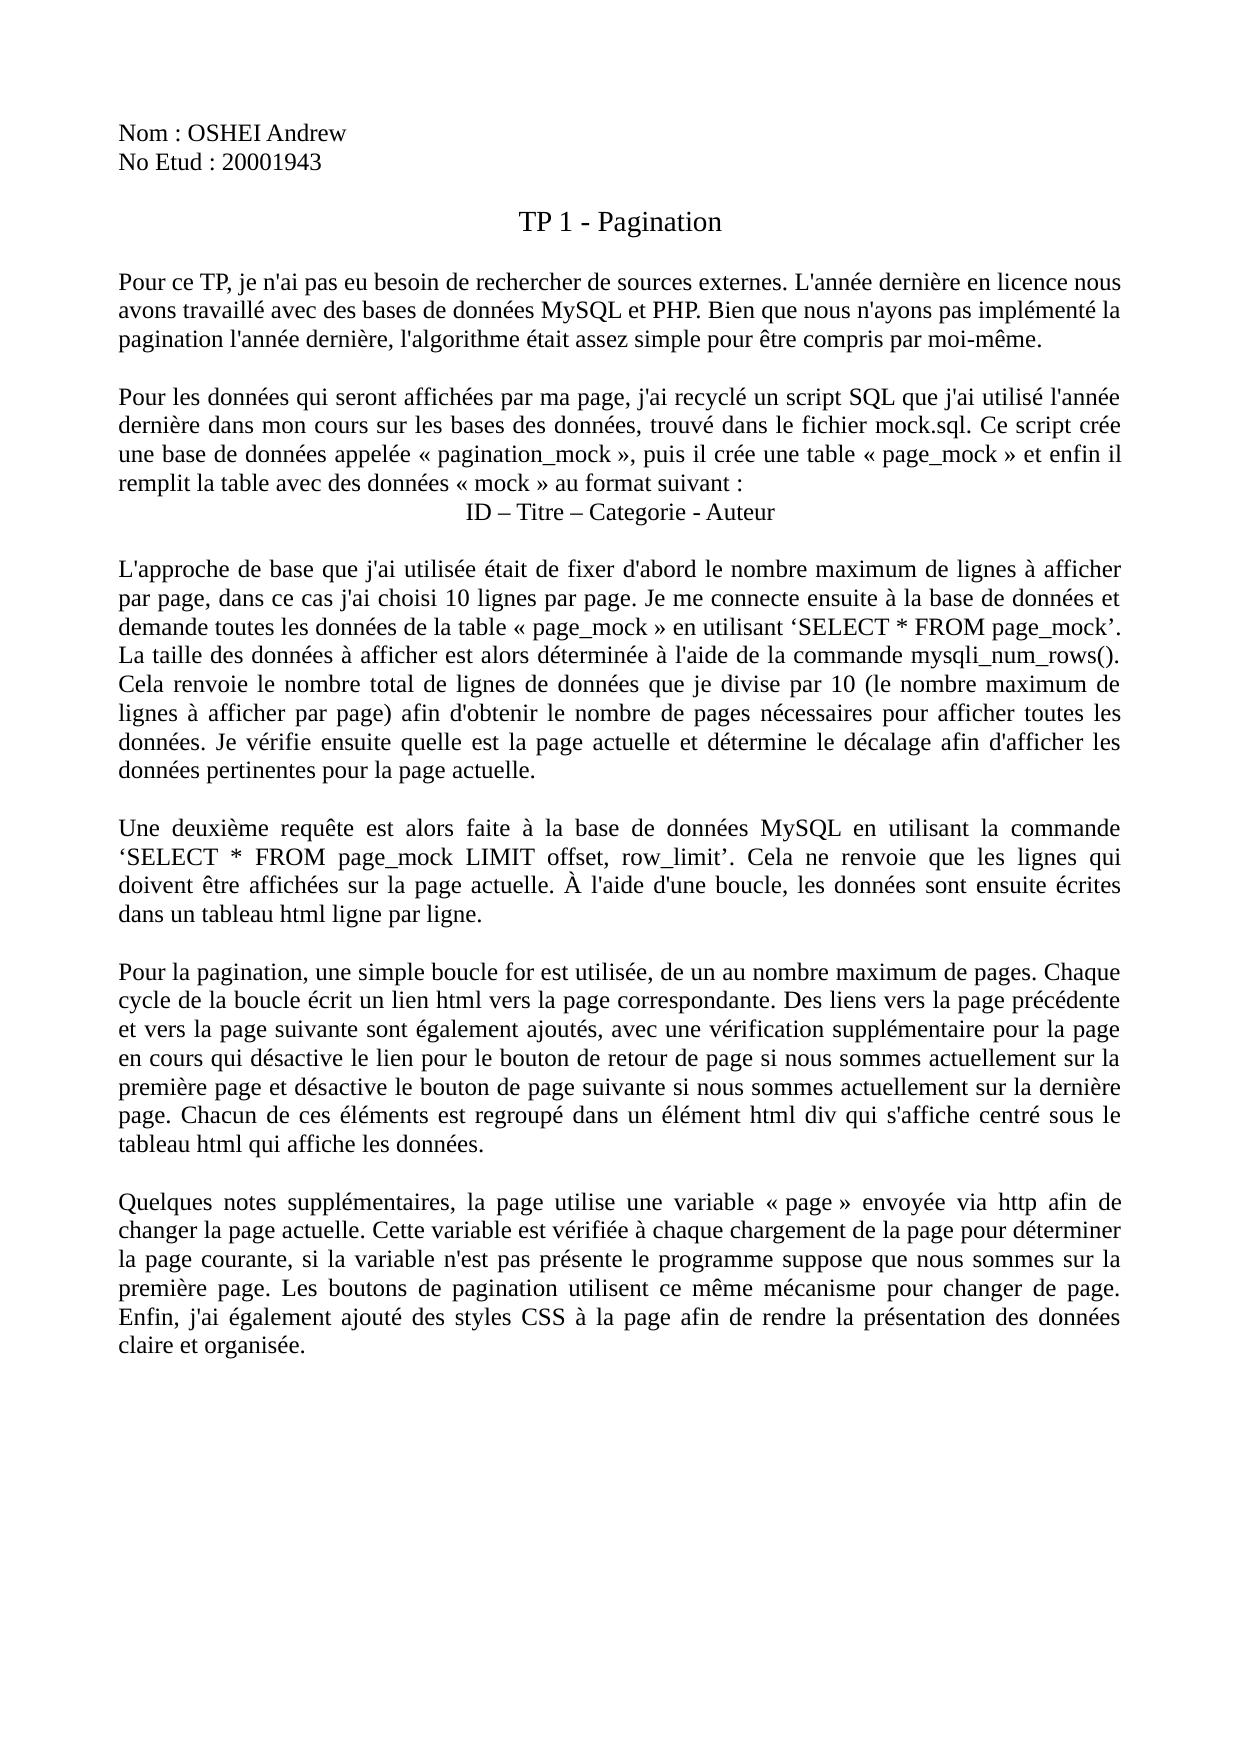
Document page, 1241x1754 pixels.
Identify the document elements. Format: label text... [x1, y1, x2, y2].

text ID – Titre – Categorie - Auteur [118, 497, 1122, 525]
text No Etud : 20001943 [118, 147, 1122, 176]
text Nom : OSHEI Andrew [118, 118, 1122, 147]
text Pour ce TP, je n'ai pas eu besoin de rechercher de sources externes. L'année dernière en licence nous avons travaillé avec des bases de données MySQL et PHP. Bien que nous n'ayons pas implémenté la pagination l'année dernière, l'algorithme était assez simple pour être compris par moi-même. [118, 267, 1122, 353]
text Une deuxième requête est alors faite à la base de données MySQL en utilisant la commande ‘SELECT * FROM page_mock LIMIT offset, row_limit’. Cela ne renvoie que les lignes qui doivent être affichées sur la page actuelle. À l'aide d'une boucle, les données sont ensuite écrites dans un tableau html ligne par ligne. [118, 813, 1122, 928]
text TP 1 - Pagination [118, 204, 1122, 238]
text Pour la pagination, une simple boucle for est utilisée, de un au nombre maximum de pages. Chaque cycle de la boucle écrit un lien html vers la page correspondante. Des liens vers la page précédente et vers la page suivante sont également ajoutés, avec une vérification supplémentaire pour la page en cours qui désactive le lien pour le bouton de retour de page si nous sommes actuellement sur la première page et désactive le bouton de page suivante si nous sommes actuellement sur la dernière page. Chacun de ces éléments est regroupé dans un élément html div qui s'affiche centré sous le tableau html qui affiche les données. [118, 957, 1122, 1158]
text Pour les données qui seront affichées par ma page, j'ai recyclé un script SQL que j'ai utilisé l'année dernière dans mon cours sur les bases des données, trouvé dans le fichier mock.sql. Ce script crée une base de données appelée « pagination_mock », puis il crée une table « page_mock » et enfin il remplit la table avec des données « mock » au format suivant : [118, 382, 1122, 497]
text Quelques notes supplémentaires, la page utilise une variable « page » envoyée via http afin de changer la page actuelle. Cette variable est vérifiée à chaque chargement de la page pour déterminer la page courante, si la variable n'est pas présente le programme suppose que nous sommes sur la première page. Les boutons de pagination utilisent ce même mécanisme pour changer de page. Enfin, j'ai également ajouté des styles CSS à la page afin de rendre la présentation des données claire et organisée. [118, 1187, 1122, 1359]
text L'approche de base que j'ai utilisée était de fixer d'abord le nombre maximum de lignes à afficher par page, dans ce cas j'ai choisi 10 lignes par page. Je me connecte ensuite à la base de données et demande toutes les données de la table « page_mock » en utilisant ‘SELECT * FROM page_mock’. La taille des données à afficher est alors déterminée à l'aide de la commande mysqli_num_rows(). Cela renvoie le nombre total de lignes de données que je divise par 10 (le nombre maximum de lignes à afficher par page) afin d'obtenir le nombre de pages nécessaires pour afficher toutes les données. Je vérifie ensuite quelle est la page actuelle et détermine le décalage afin d'afficher les données pertinentes pour la page actuelle. [118, 554, 1122, 784]
